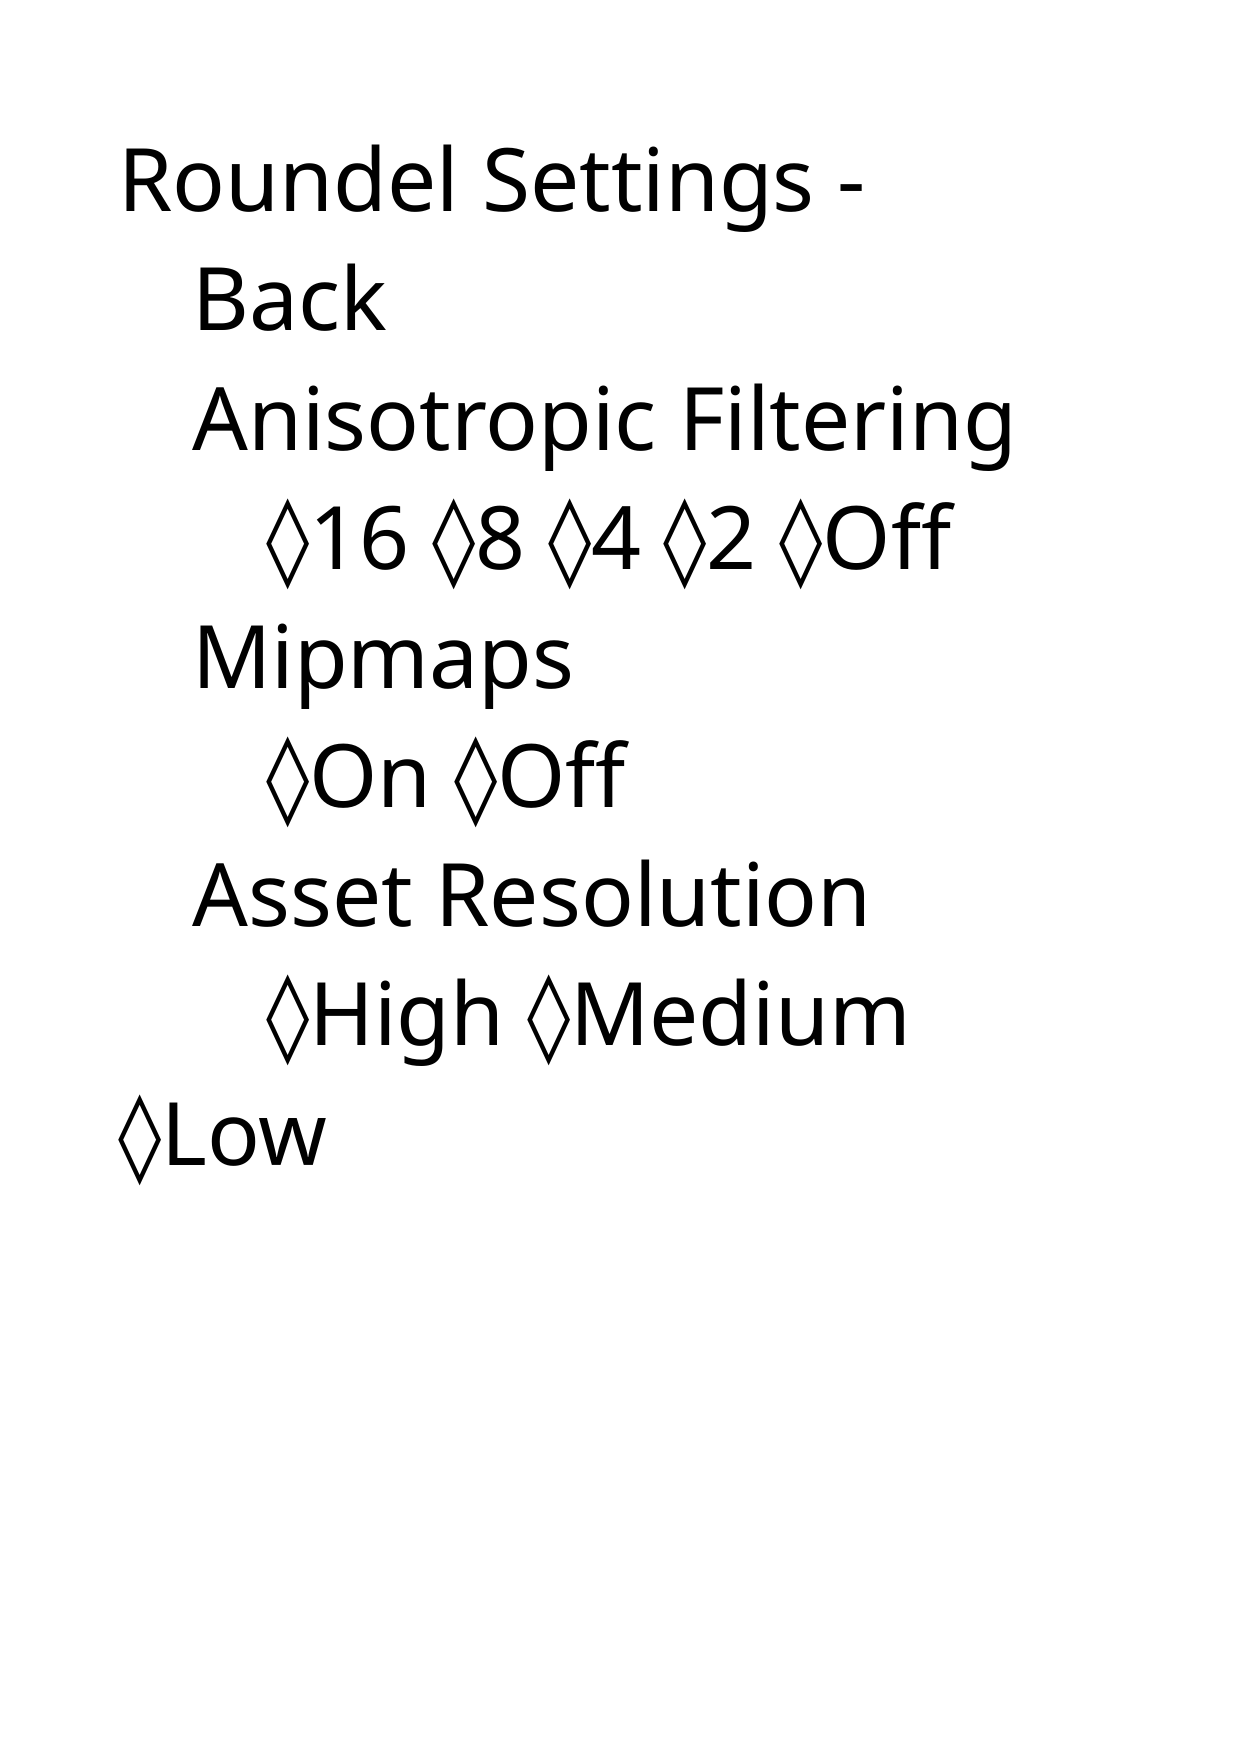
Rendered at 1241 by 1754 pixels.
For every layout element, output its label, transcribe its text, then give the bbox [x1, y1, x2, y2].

text ◊High ◊Medium ◊Low [118, 952, 1122, 1191]
text Anisotropic Filtering [118, 356, 1122, 476]
text Mipmaps [118, 595, 1122, 714]
text ◊16 ◊8 ◊4 ◊2 ◊Off [118, 476, 1122, 595]
text Asset Resolution [118, 833, 1122, 952]
text ◊On ◊Off [118, 714, 1122, 833]
text Roundel Settings - Back [118, 118, 1122, 356]
